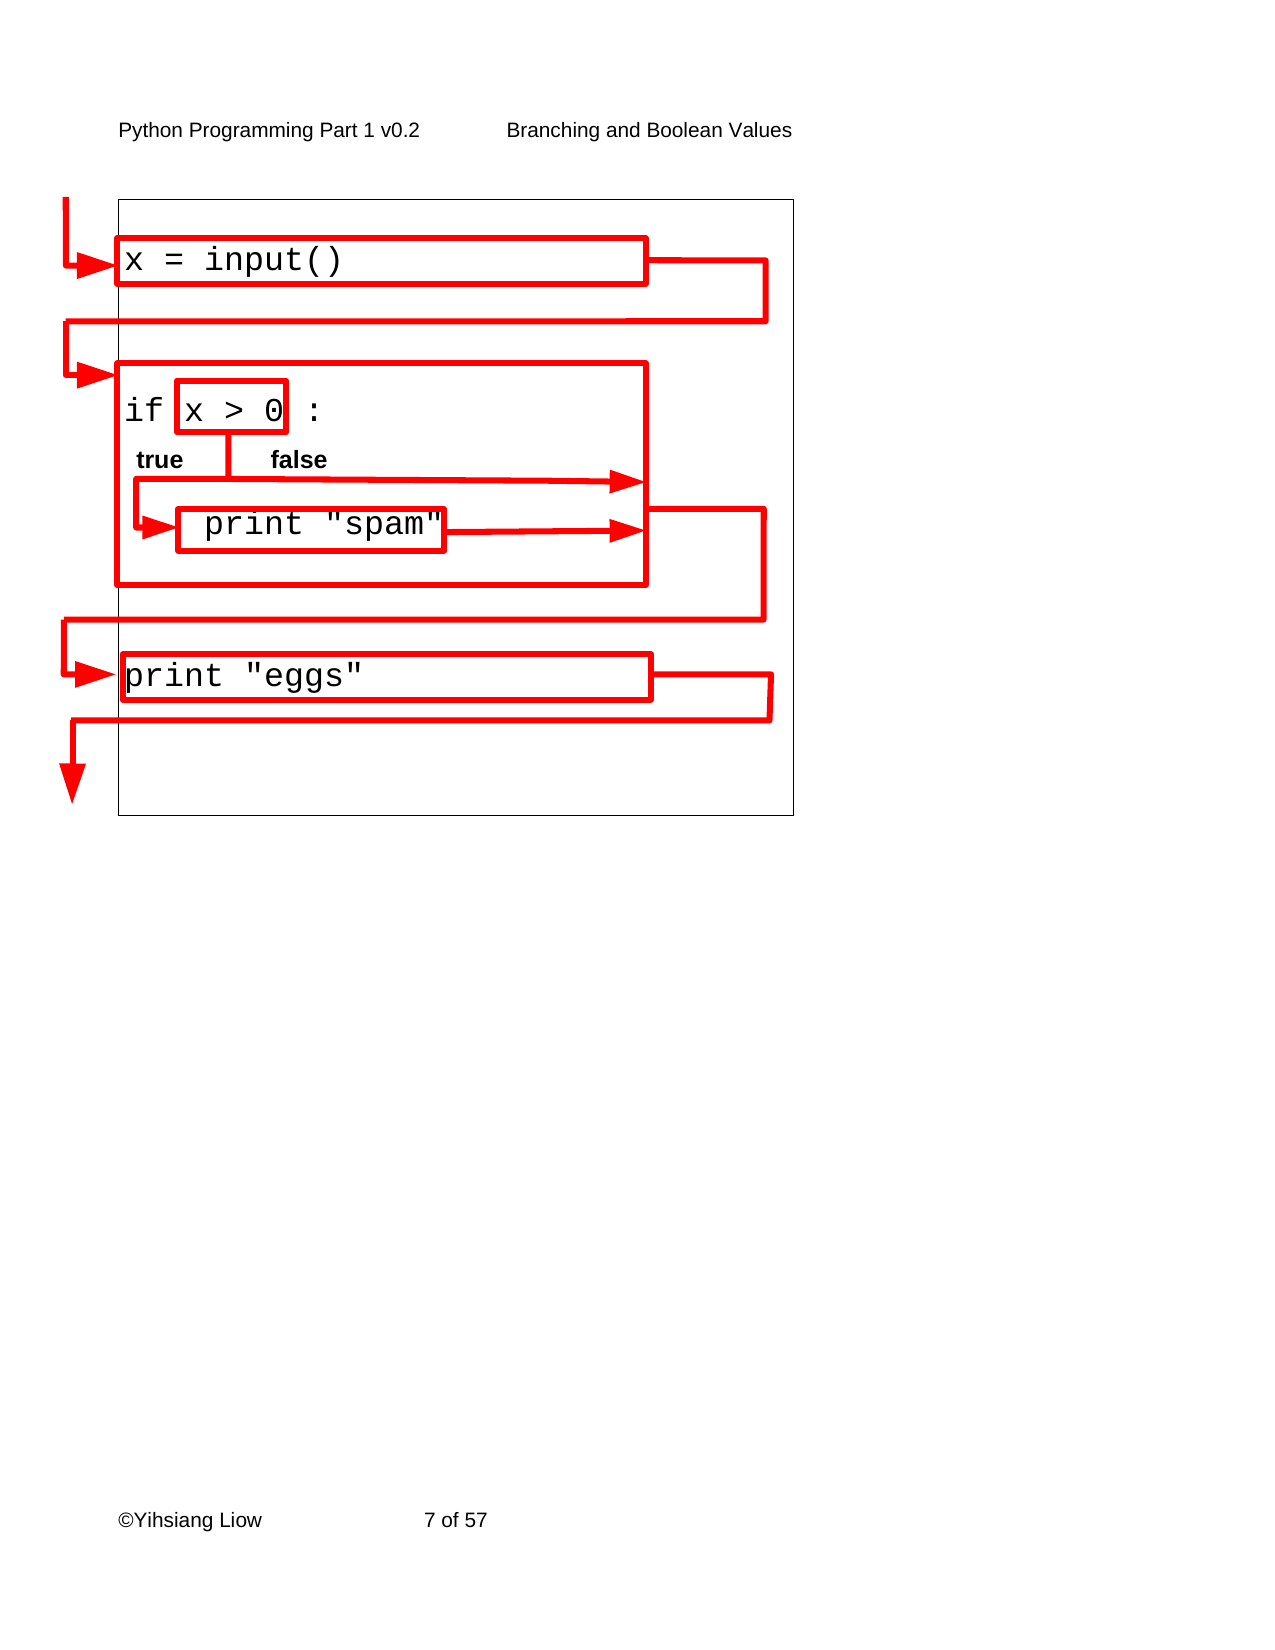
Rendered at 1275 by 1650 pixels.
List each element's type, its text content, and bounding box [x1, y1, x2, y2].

table_header x = input() if x > 0 : print "spam" print "eggs" [119, 200, 793, 815]
